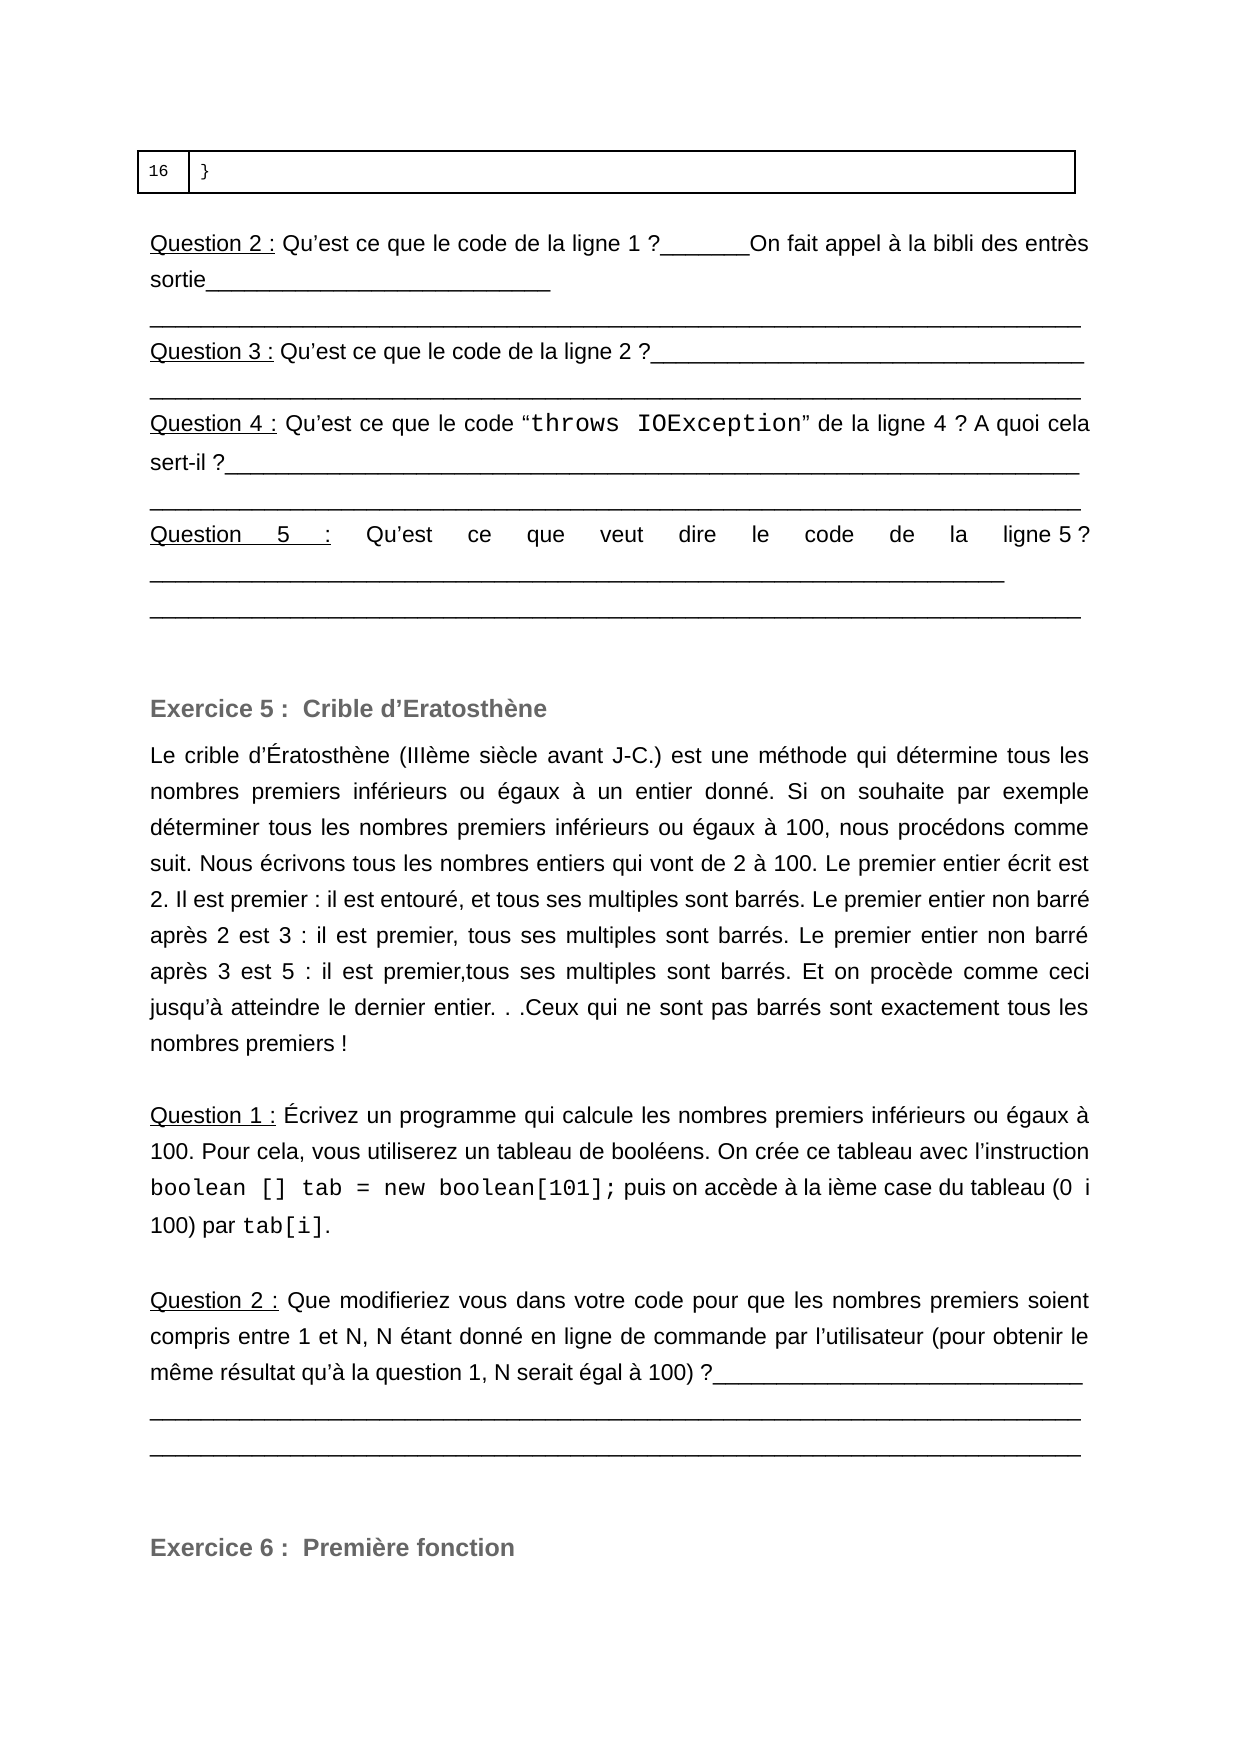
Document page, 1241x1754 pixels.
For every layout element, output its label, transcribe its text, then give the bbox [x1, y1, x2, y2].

text _________________________________________________________________________ [150, 593, 1090, 619]
text _________________________________________________________________________ [150, 302, 1090, 328]
text Question 5 : Qu’est ce que veut dire le code de la ligne 5 ?___________________________________________________________________ [150, 521, 1090, 583]
text Question 1 : Écrivez un programme qui calcule les nombres premiers inférieurs ou égaux à 100. Pour cela, vous utiliserez un tableau de booléens. On crée ce tableau avec l’instruction boolean [] tab = new boolean[101]; puis on accède à la ième case du tableau (0 i 100) par tab[i]. [150, 1102, 1090, 1241]
table_header 16 [139, 152, 188, 192]
text _________________________________________________________________________ [150, 374, 1090, 400]
text Question 3 : Qu’est ce que le code de la ligne 2 ?__________________________________ [150, 338, 1090, 364]
subtitle Exercice 6 : Première fonction [150, 1533, 1090, 1561]
table_header } [190, 152, 1074, 192]
text Le crible d’Ératosthène (IIIème siècle avant J-C.) est une méthode qui détermine tous les nombres premiers inférieurs ou égaux à un entier donné. Si on souhaite par exemple déterminer tous les nombres premiers inférieurs ou égaux à 100, nous procédons comme suit. Nous écrivons tous les nombres entiers qui vont de 2 à 100. Le premier entier écrit est 2. Il est premier : il est entouré, et tous ses multiples sont barrés. Le premier entier non barré après 2 est 3 : il est premier, tous ses multiples sont barrés. Le premier entier non barré après 3 est 5 : il est premier,tous ses multiples sont barrés. Et on procède comme ceci jusqu’à atteindre le dernier entier. . .Ceux qui ne sont pas barrés sont exactement tous les nombres premiers ! [150, 742, 1090, 1057]
subtitle Exercice 5 : Crible d’Eratosthène [150, 694, 1090, 723]
text Question 2 : Qu’est ce que le code de la ligne 1 ?_______On fait appel à la bibli des entrès sortie___________________________ [150, 230, 1090, 292]
text _________________________________________________________________________ [150, 485, 1090, 511]
text Question 2 : Que modifieriez vous dans votre code pour que les nombres premiers soient compris entre 1 et N, N étant donné en ligne de commande par l’utilisateur (pour obtenir le même résultat qu’à la question 1, N serait égal à 100) ?_____________________________ [150, 1287, 1090, 1386]
text Question 4 : Qu’est ce que le code “throws IOException” de la ligne 4 ? A quoi cela sert-il ?___________________________________________________________________ [150, 410, 1090, 475]
text __________________________________________________________________________________________________________________________________________________ [150, 1395, 1090, 1458]
